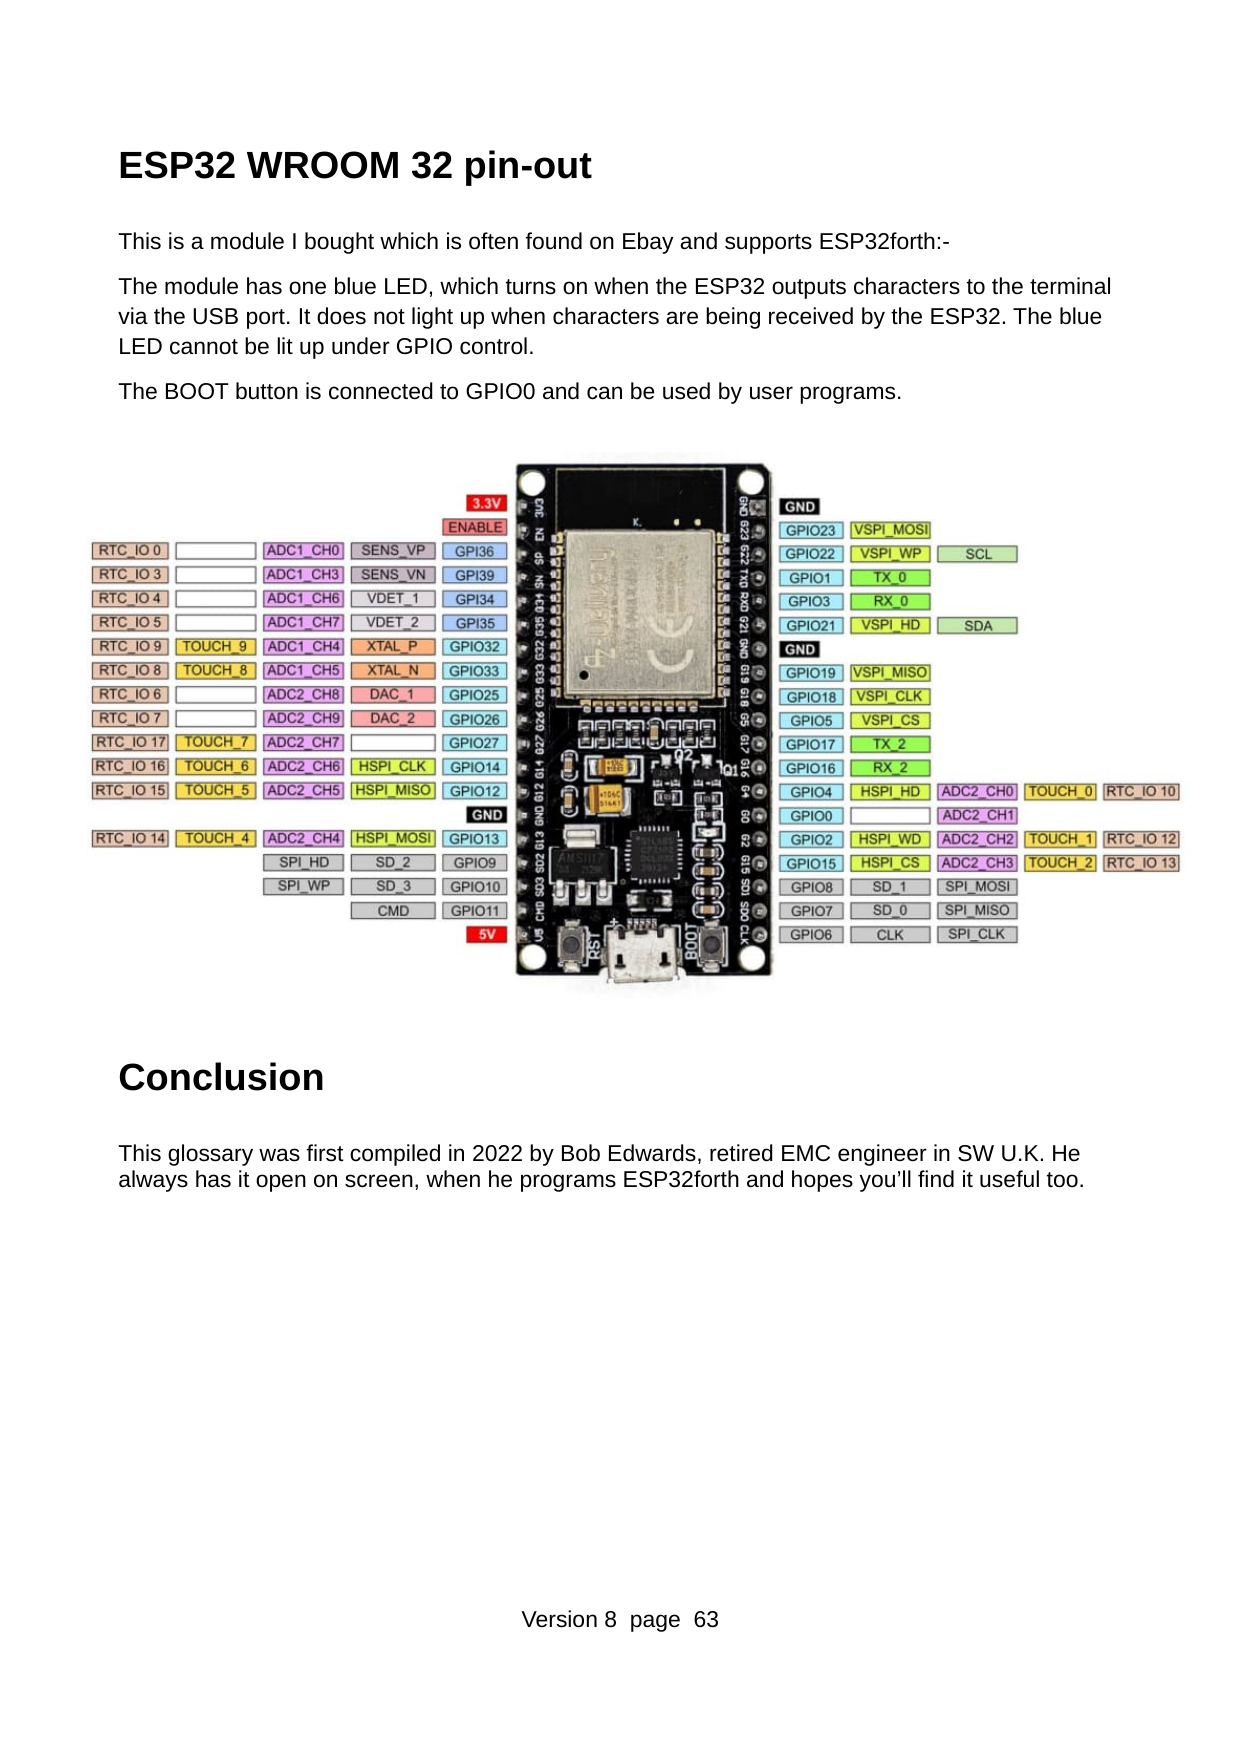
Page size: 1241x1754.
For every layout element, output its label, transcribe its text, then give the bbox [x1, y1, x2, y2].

subtitle ESP32 WROOM 32 pin-out [118, 143, 1122, 187]
text This is a module I bought which is often found on Ebay and supports ESP32forth:- [118, 228, 1122, 254]
picture [70, 452, 1199, 1002]
text The module has one blue LED, which turns on when the ESP32 outputs characters to the terminal via the USB port. It does not light up when characters are being received by the ESP32. The blue LED cannot be lit up under GPIO control. [118, 273, 1122, 359]
text The BOOT button is connected to GPIO0 and can be used by user programs. [118, 378, 1122, 404]
subtitle Conclusion [118, 1055, 1122, 1099]
text This glossary was first compiled in 2022 by Bob Edwards, retired EMC engineer in SW U.K. He always has it open on screen, when he programs ESP32forth and hopes you’ll find it useful too. [118, 1140, 1122, 1193]
